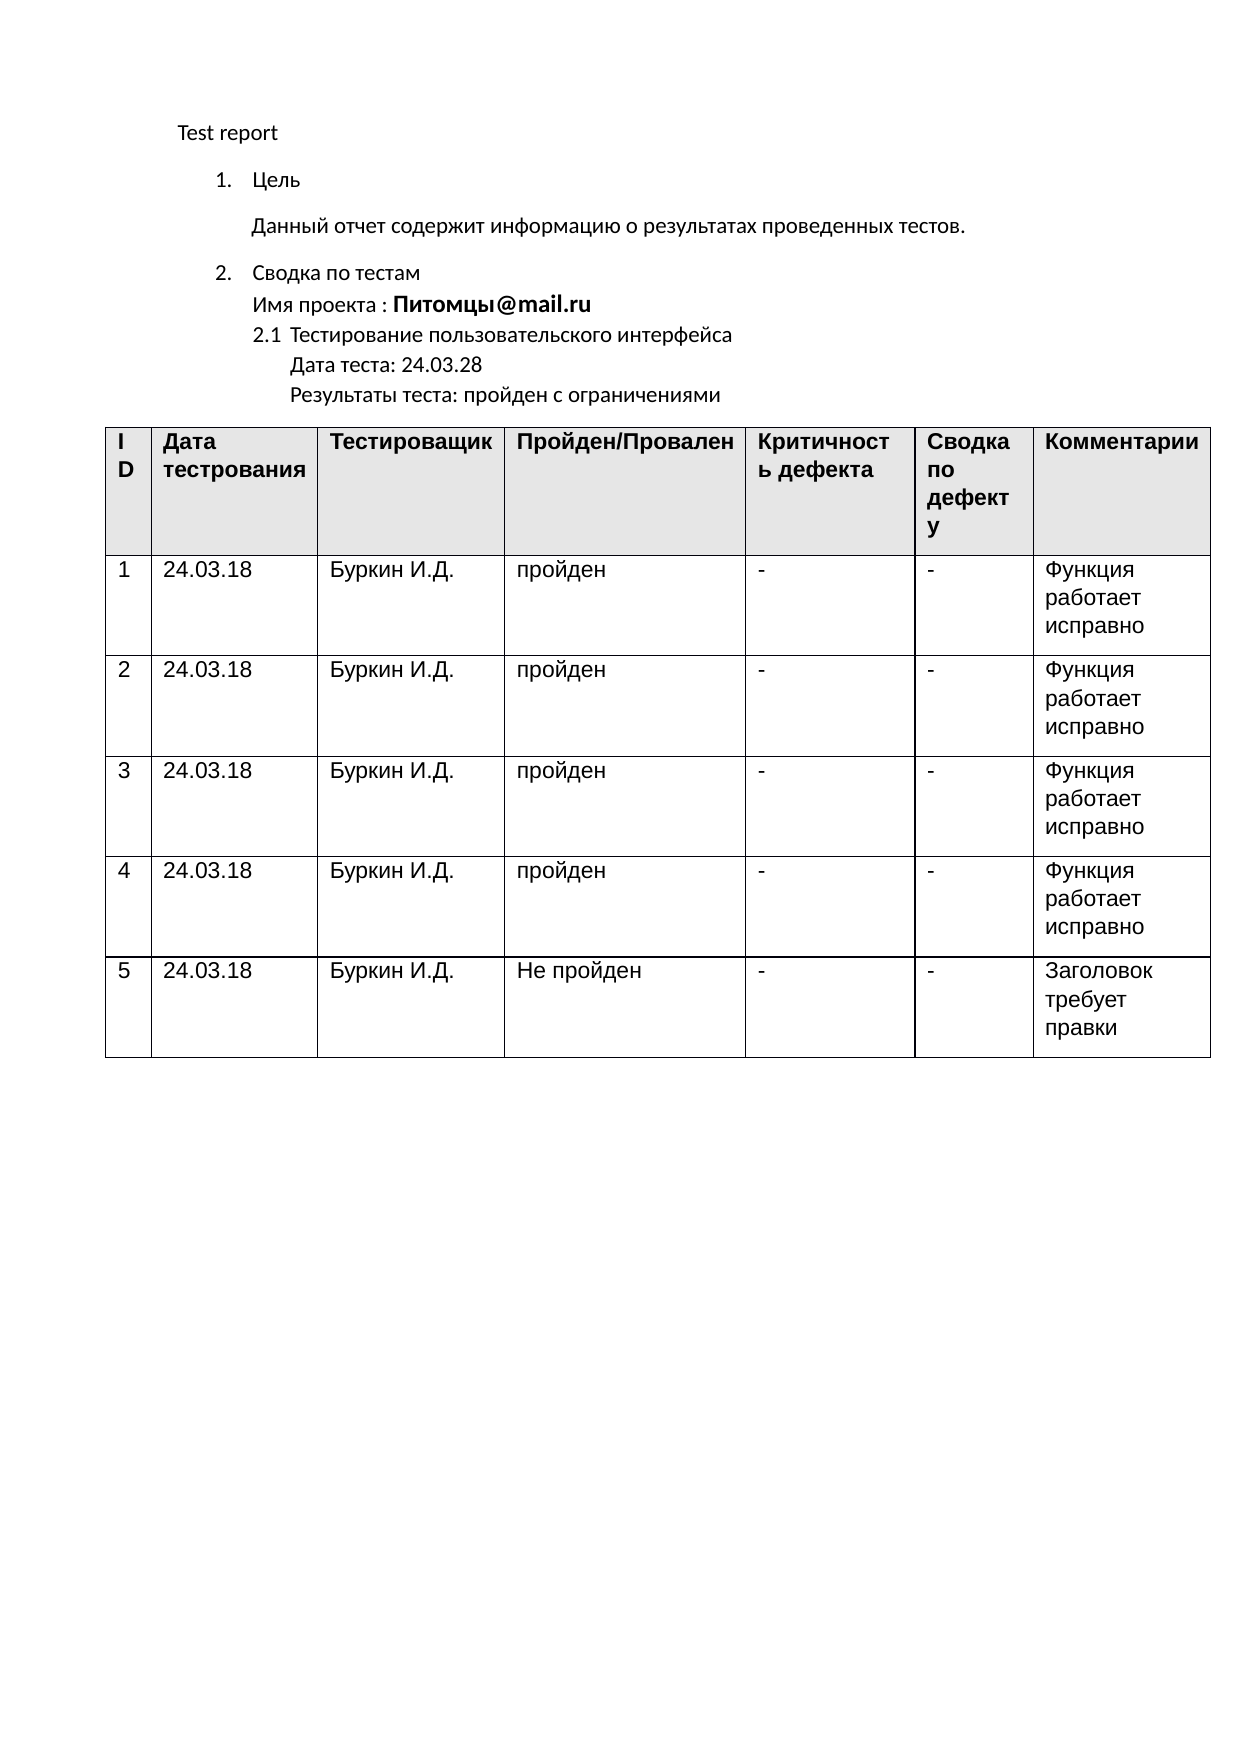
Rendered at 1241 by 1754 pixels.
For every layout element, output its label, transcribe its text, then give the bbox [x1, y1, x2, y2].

table_header Дата тестрования [152, 428, 317, 555]
list Результаты теста: пройден с ограничениями [290, 380, 1152, 408]
table_cell 24.03.18 [152, 556, 317, 655]
table_cell - [746, 656, 914, 756]
table_cell пройден [505, 757, 745, 856]
list Тестирование пользовательского интерфейса [252, 320, 1152, 348]
table_cell - [916, 656, 1033, 756]
table_cell Буркин И.Д. [318, 757, 504, 856]
list Цель [215, 165, 1152, 193]
list Имя проекта : Питомцы@mail.ru [252, 288, 1152, 318]
table_cell - [916, 556, 1033, 655]
table_cell Функция работает исправно [1034, 656, 1210, 756]
table_cell 3 [106, 757, 151, 856]
table_cell Буркин И.Д. [318, 958, 504, 1057]
table_cell - [746, 757, 914, 856]
table_cell Функция работает исправно [1034, 757, 1210, 856]
table_cell - [916, 958, 1033, 1057]
table_header Критичность дефекта [746, 428, 914, 555]
table_cell 4 [106, 857, 151, 956]
table_cell 1 [106, 556, 151, 655]
table_header Сводка по дефекту [916, 428, 1033, 555]
table_cell пройден [505, 857, 745, 956]
table_cell - [746, 857, 914, 956]
table_cell Функция работает исправно [1034, 857, 1210, 956]
table_header Пройден/Провален [505, 428, 745, 555]
table_cell Функция работает исправно [1034, 556, 1210, 655]
table_header ID [106, 428, 151, 555]
text Test report [177, 118, 1152, 146]
list Дата теста: 24.03.28 [290, 350, 1152, 378]
list Сводка по тестам [215, 258, 1152, 286]
table_cell Заголовок требует правки [1034, 958, 1210, 1057]
table_cell - [746, 958, 914, 1057]
table_cell 24.03.18 [152, 656, 317, 756]
table_cell Буркин И.Д. [318, 556, 504, 655]
table_cell Буркин И.Д. [318, 857, 504, 956]
table_cell пройден [505, 656, 745, 756]
table_cell 24.03.18 [152, 857, 317, 956]
table_cell Не пройден [505, 958, 745, 1057]
table_cell - [916, 757, 1033, 856]
table_header Комментарии [1034, 428, 1210, 555]
text Данный отчет содержит информацию о результатах проведенных тестов. [251, 211, 1152, 239]
table_cell 24.03.18 [152, 757, 317, 856]
table_cell Буркин И.Д. [318, 656, 504, 756]
table_cell 24.03.18 [152, 958, 317, 1057]
table_header Тестироващик [318, 428, 504, 555]
table_cell 5 [106, 958, 151, 1057]
table_cell пройден [505, 556, 745, 655]
table_cell 2 [106, 656, 151, 756]
table_cell - [746, 556, 914, 655]
table_cell - [916, 857, 1033, 956]
